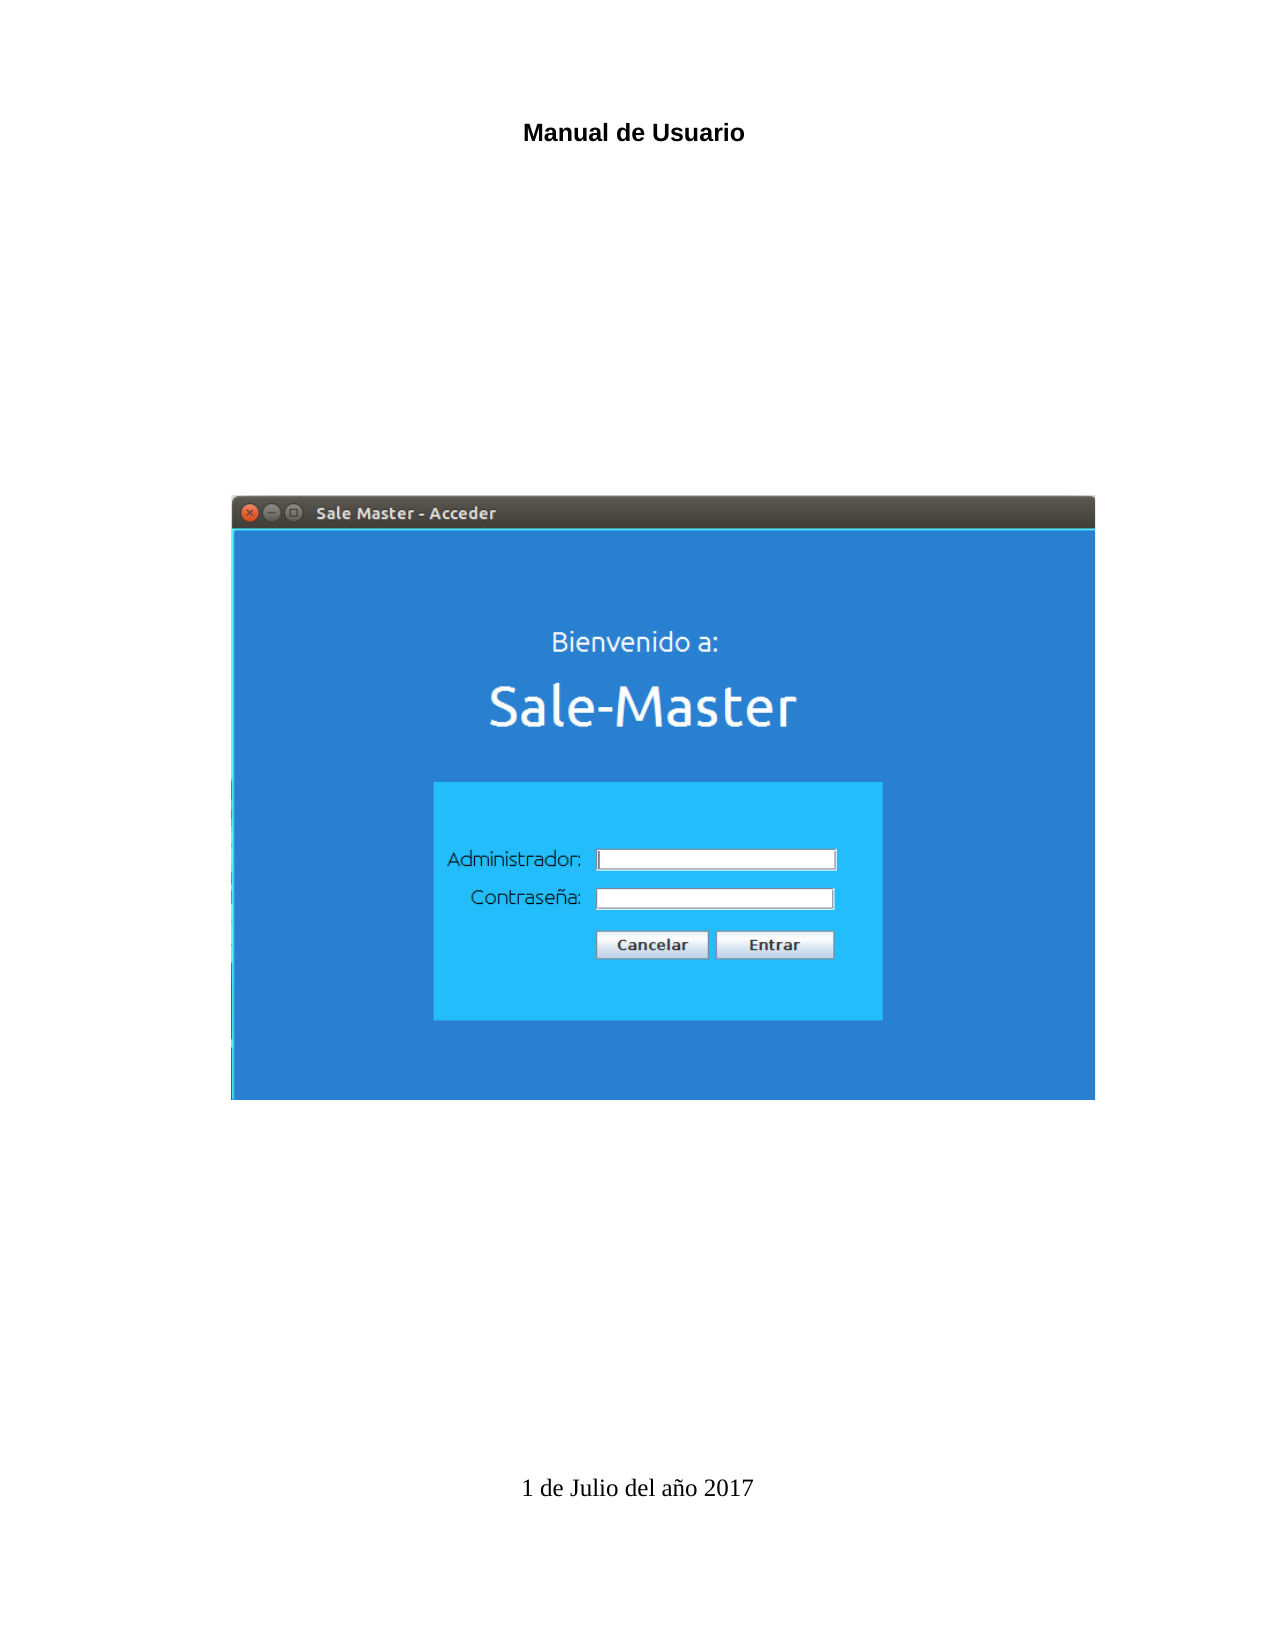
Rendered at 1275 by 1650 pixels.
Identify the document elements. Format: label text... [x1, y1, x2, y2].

picture [231, 495, 1096, 1100]
text Manual de Usuario [118, 118, 1157, 147]
text 1 de Julio del año 2017 [118, 1473, 1157, 1502]
